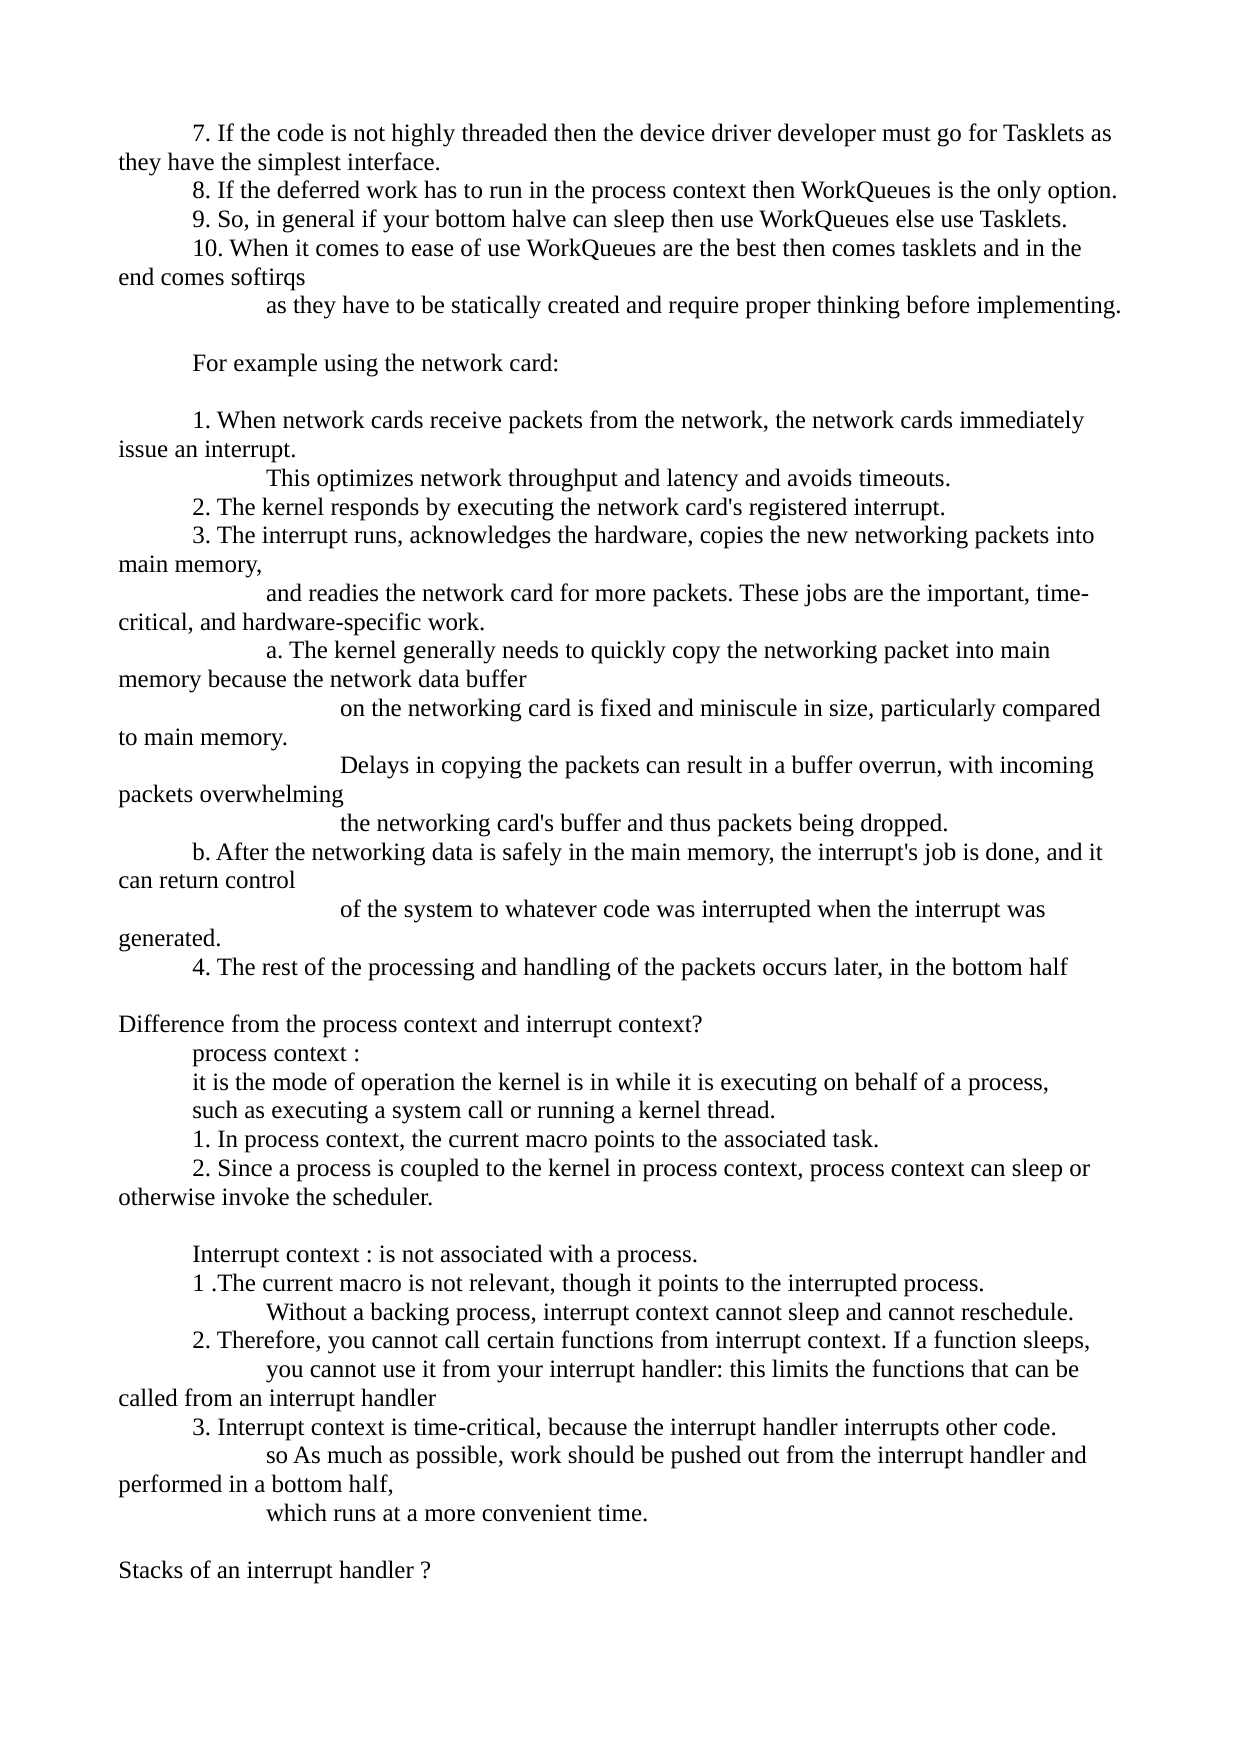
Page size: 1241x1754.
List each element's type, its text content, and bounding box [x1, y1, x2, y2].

text as they have to be statically created and require proper thinking before implementing. [118, 291, 1122, 319]
text 4. The rest of the processing and handling of the packets occurs later, in the bottom half [118, 952, 1122, 981]
text 9. So, in general if your bottom halve can sleep then use WorkQueues else use Tasklets. [118, 204, 1122, 233]
text Difference from the process context and interrupt context? [118, 1009, 1122, 1038]
text 2. Since a process is coupled to the kernel in process context, process context can sleep or otherwise invoke the scheduler. [118, 1153, 1122, 1211]
text you cannot use it from your interrupt handler: this limits the functions that can be called from an interrupt handler [118, 1354, 1122, 1412]
text 7. If the code is not highly threaded then the device driver developer must go for Tasklets as they have the simplest interface. [118, 118, 1122, 176]
text Delays in copying the packets can result in a buffer overrun, with incoming packets overwhelming [118, 751, 1122, 808]
text process context : [118, 1038, 1122, 1067]
text b. After the networking data is safely in the main memory, the interrupt's job is done, and it can return control [118, 837, 1122, 894]
text 2. Therefore, you cannot call certain functions from interrupt context. If a function sleeps, [118, 1326, 1122, 1354]
text 10. When it comes to ease of use WorkQueues are the best then comes tasklets and in the end comes softirqs [118, 233, 1122, 291]
text 2. The kernel responds by executing the network card's registered interrupt. [118, 492, 1122, 521]
text of the system to whatever code was interrupted when the interrupt was generated. [118, 894, 1122, 952]
text 3. The interrupt runs, acknowledges the hardware, copies the new networking packets into main memory, [118, 521, 1122, 578]
text Without a backing process, interrupt context cannot sleep and cannot reschedule. [118, 1297, 1122, 1326]
text the networking card's buffer and thus packets being dropped. [118, 808, 1122, 837]
text 8. If the deferred work has to run in the process context then WorkQueues is the only option. [118, 176, 1122, 204]
text 1. When network cards receive packets from the network, the network cards immediately issue an interrupt. [118, 406, 1122, 463]
text which runs at a more convenient time. [118, 1498, 1122, 1527]
text so As much as possible, work should be pushed out from the interrupt handler and performed in a bottom half, [118, 1441, 1122, 1498]
text and readies the network card for more packets. These jobs are the important, time-critical, and hardware-specific work. [118, 578, 1122, 636]
text a. The kernel generally needs to quickly copy the networking packet into main memory because the network data buffer [118, 636, 1122, 693]
text 1 .The current macro is not relevant, though it points to the interrupted process. [118, 1268, 1122, 1297]
text 1. In process context, the current macro points to the associated task. [118, 1124, 1122, 1153]
text This optimizes network throughput and latency and avoids timeouts. [118, 463, 1122, 492]
text such as executing a system call or running a kernel thread. [118, 1096, 1122, 1124]
text For example using the network card: [118, 348, 1122, 377]
text Interrupt context : is not associated with a process. [118, 1239, 1122, 1268]
text Stacks of an interrupt handler ? [118, 1556, 1122, 1584]
text 3. Interrupt context is time-critical, because the interrupt handler interrupts other code. [118, 1412, 1122, 1441]
text on the networking card is fixed and miniscule in size, particularly compared to main memory. [118, 693, 1122, 751]
text it is the mode of operation the kernel is in while it is executing on behalf of a process, [118, 1067, 1122, 1096]
